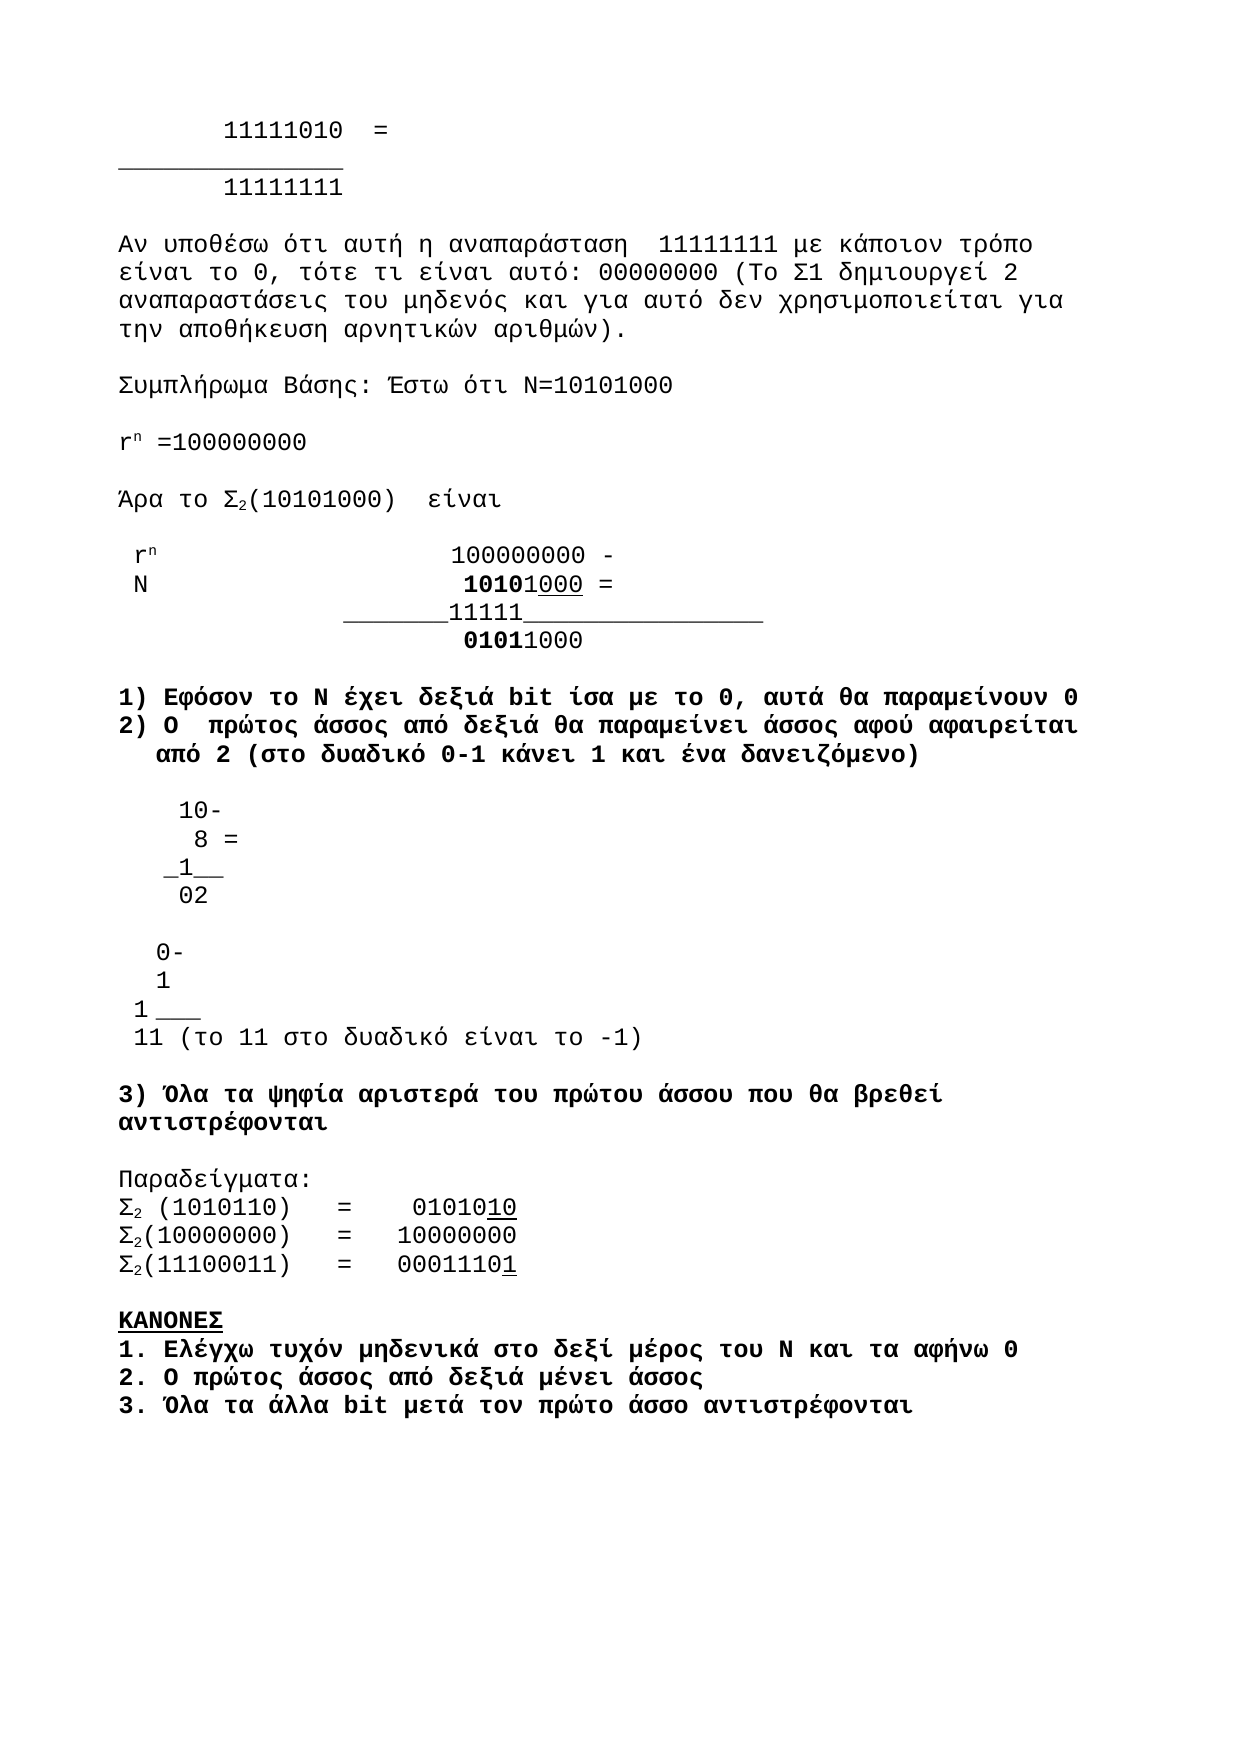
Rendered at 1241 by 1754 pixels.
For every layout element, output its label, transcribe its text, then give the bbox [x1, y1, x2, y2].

text 11 (το 11 στο δυαδικό είναι το -1) [118, 1025, 1122, 1053]
text 02 [118, 883, 1122, 911]
text Ν 10101000 = [118, 571, 1122, 600]
text 1) Eφόσον το Ν έχει δεξιά bit ίσα με το 0, αυτά θα παραμείνουν 0 [118, 685, 1122, 713]
text Παραδείγματα: [118, 1166, 1122, 1195]
text Αν υποθέσω ότι αυτή η αναπαράσταση 11111111 με κάποιον τρόπο είναι το 0, τότε τι είναι αυτό: 00000000 (Το Σ1 δημιουργεί 2 αναπαραστάσεις του μηδενός και για αυτό δεν χρησιμοποιείται για την αποθήκευση αρνητικών αριθμών). [118, 231, 1122, 345]
text 01011000 [118, 628, 1122, 656]
text rn =100000000 [118, 430, 1122, 458]
text Σ2(10000000) = 10000000 [118, 1223, 1122, 1251]
text 0- [118, 940, 1122, 968]
text Άρα το Σ2(10101000) είναι [118, 486, 1122, 515]
text 10- [118, 798, 1122, 826]
text 2) Ο πρώτος άσσος από δεξιά θα παραμείνει άσσος αφού αφαιρείται από 2 (στο δυαδικό 0-1 κάνει 1 και ένα δανειζόμενο) [118, 713, 1122, 770]
text 3. Όλα τα άλλα bit μετά τον πρώτο άσσο αντιστρέφονται [118, 1393, 1122, 1421]
text 1. Ελέγχω τυχόν μηδενικά στο δεξί μέρος του Ν και τα αφήνω 0 [118, 1336, 1122, 1365]
text 2. Ο πρώτος άσσος από δεξιά μένει άσσος [118, 1365, 1122, 1393]
text _______________ [118, 146, 1122, 175]
text Σ2(11100011) = 00011101 [118, 1251, 1122, 1280]
text 11111111 [118, 175, 1122, 203]
text 3) Όλα τα ψηφία αριστερά του πρώτου άσσου που θα βρεθεί αντιστρέφονται [118, 1081, 1122, 1138]
text _1__ [118, 855, 1122, 883]
text rn 100000000 - [118, 543, 1122, 571]
text 11111010 = [118, 118, 1122, 146]
text 8 = [118, 826, 1122, 855]
text Σ2 (1010110) = 0101010 [118, 1195, 1122, 1223]
text 1 [118, 968, 1122, 996]
text 1 ___ [118, 996, 1122, 1025]
text _______11111________________ [118, 600, 1122, 628]
text ΚΑΝΟΝΕΣ [118, 1308, 1122, 1336]
text Συμπλήρωμα Βάσης: Έστω ότι Ν=10101000 [118, 373, 1122, 401]
